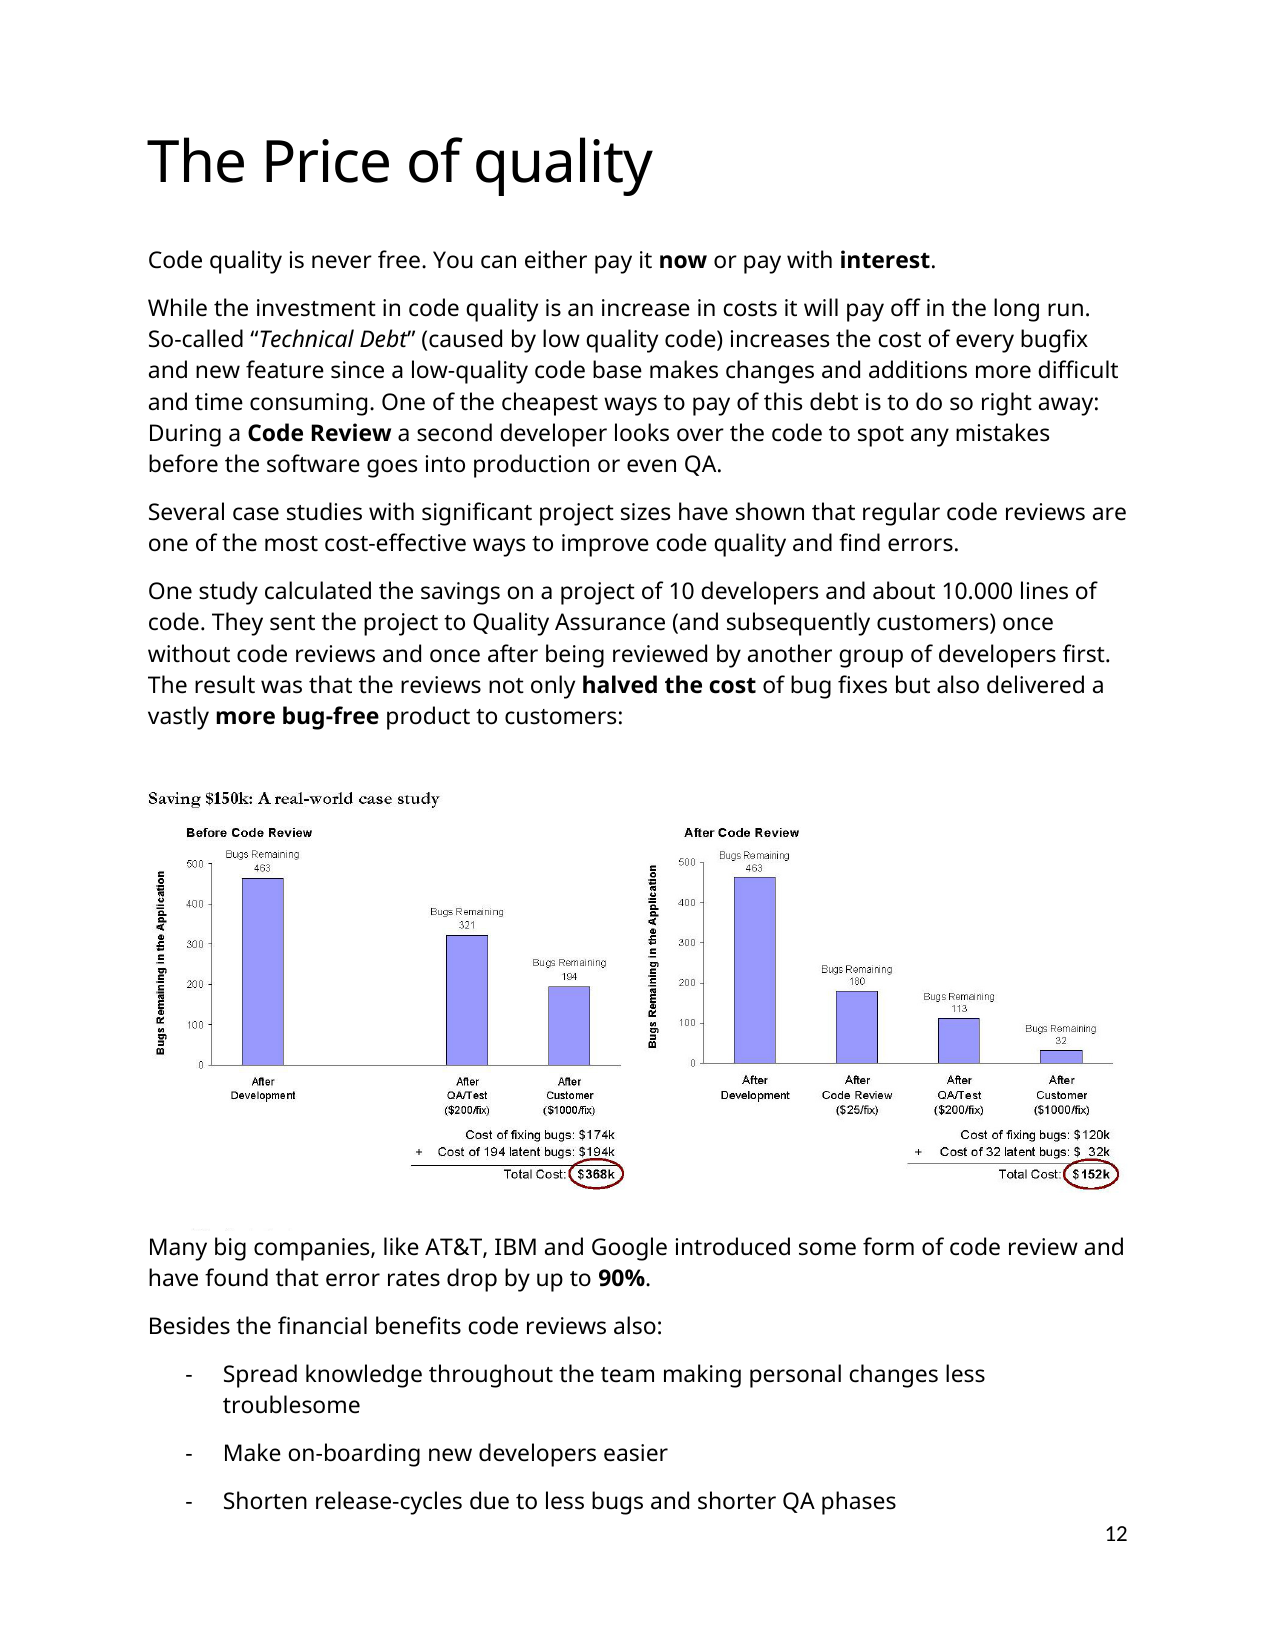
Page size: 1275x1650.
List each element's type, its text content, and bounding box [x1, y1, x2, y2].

text Besides the financial benefits code reviews also: [148, 1310, 1127, 1341]
title The Price of quality [148, 120, 1127, 199]
text One study calculated the savings on a project of 10 developers and about 10.000 lines of code. They sent the project to Quality Assurance (and subsequently customers) once without code reviews and once after being reviewed by another group of developers first. The result was that the reviews not only halved the cost of bug fixes but also delivered a vastly more bug-free product to customers: [148, 575, 1127, 731]
text While the investment in code quality is an increase in costs it will pay off in the long run. So-called “Technical Debt” (caused by low quality code) increases the cost of every bugfix and new feature since a low-quality code base makes changes and additions more difficult and time consuming. One of the cheapest ways to pay of this debt is to do so right away: During a Code Review a second developer looks over the code to spot any mistakes before the software goes into production or even QA. [148, 292, 1127, 479]
text Many big companies, like AT&T, IBM and Google introduced some form of code review and have found that error rates drop by up to 90%. [148, 1231, 1127, 1293]
list Shorten release-cycles due to less bugs and shorter QA phases [185, 1485, 1127, 1516]
text Code quality is never free. You can either pay it now or pay with interest. [148, 244, 1127, 275]
text Several case studies with significant project sizes have shown that regular code reviews are one of the most cost-effective ways to improve code quality and find errors. [148, 496, 1127, 558]
list Make on-boarding new developers easier [185, 1437, 1127, 1468]
list Spread knowledge throughout the team making personal changes less troublesome [185, 1358, 1127, 1421]
